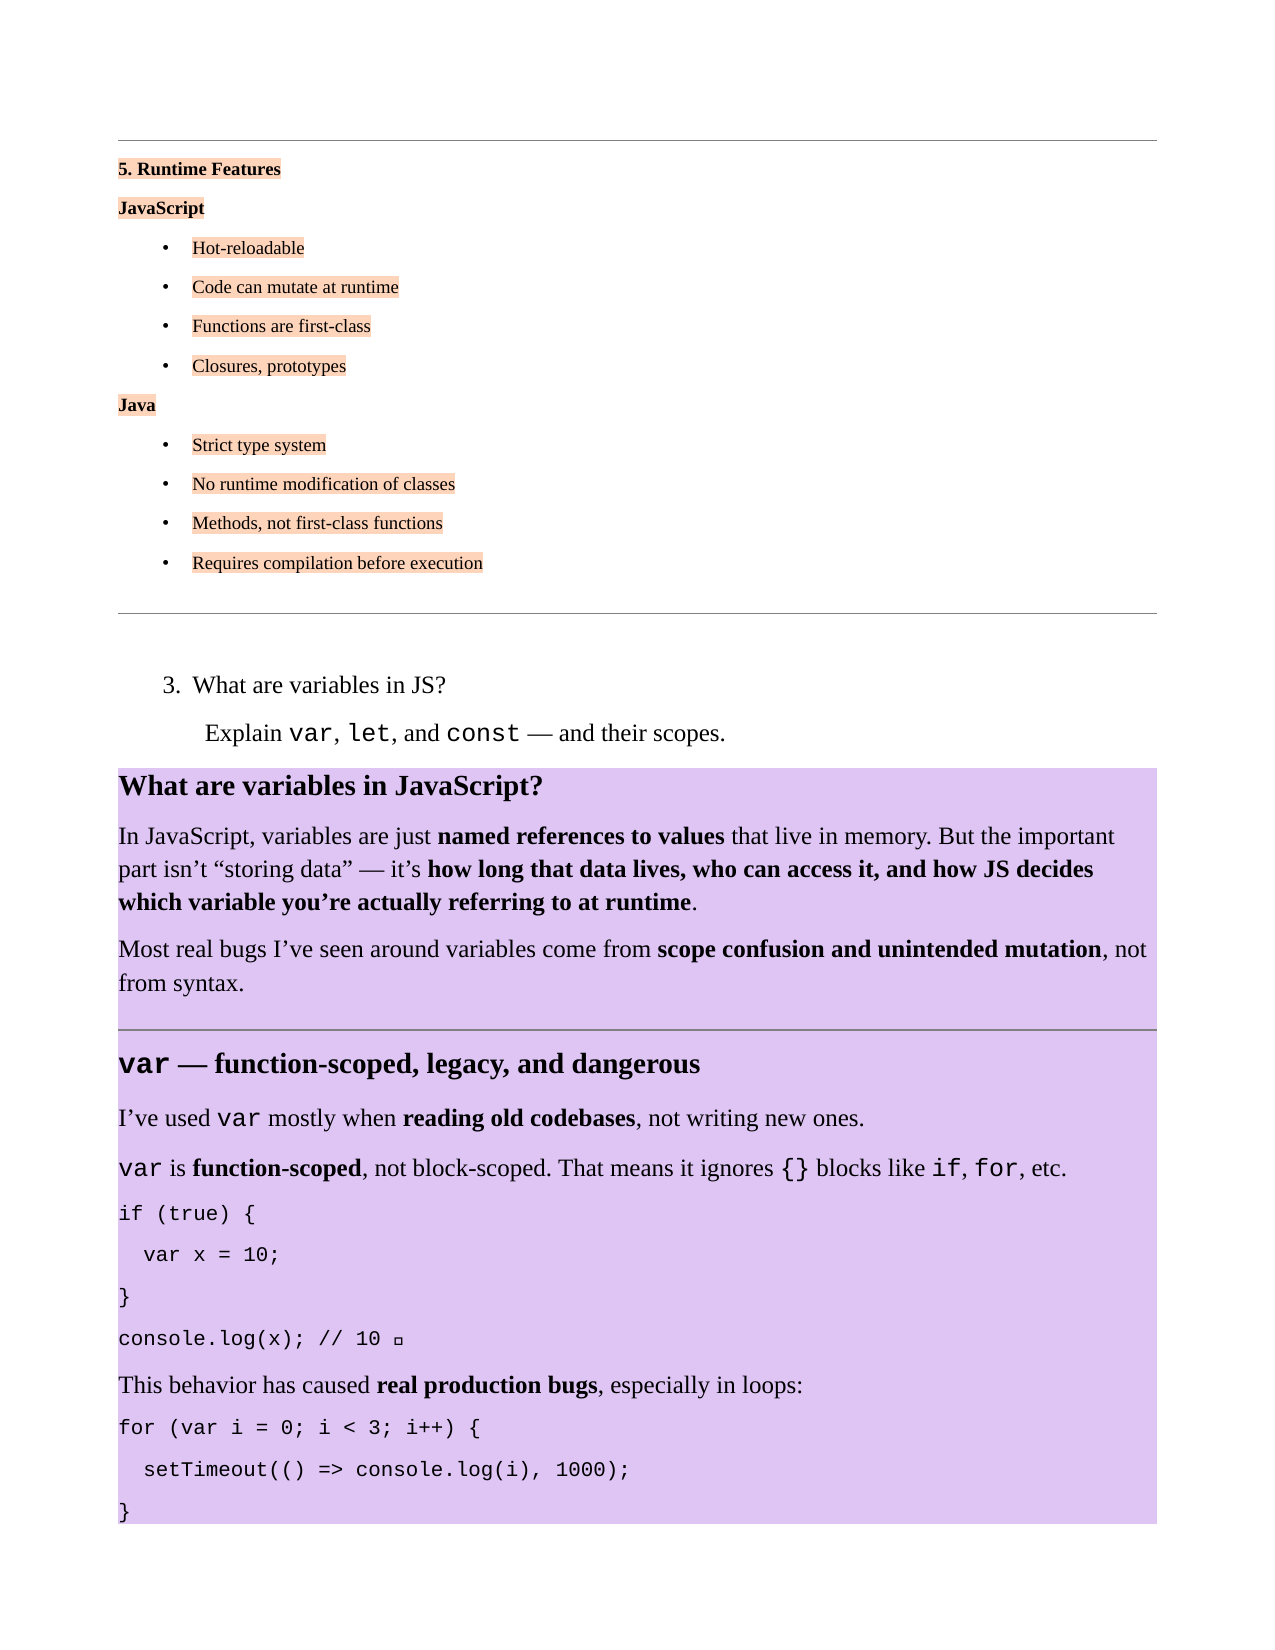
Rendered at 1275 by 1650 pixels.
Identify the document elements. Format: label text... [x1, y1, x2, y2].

list What are variables in JS? [162, 670, 1157, 699]
text var is function-scoped, not block-scoped. That means it ignores {} blocks like if, for, etc. [118, 1153, 1157, 1183]
text for (var i = 0; i < 3; i++) { [118, 1417, 1157, 1441]
text if (true) { [118, 1203, 1157, 1226]
list Strict type system [162, 433, 1157, 455]
text I’ve used var mostly when reading old codebases, not writing new ones. [118, 1103, 1157, 1133]
list Code can mutate at runtime [162, 276, 1157, 298]
text } [118, 1501, 1157, 1524]
text var x = 10; [118, 1244, 1157, 1268]
text This behavior has caused real production bugs, especially in loops: [118, 1370, 1157, 1398]
text Most real bugs I’ve seen around variables come from scope confusion and unintended mutation, not from syntax. [118, 934, 1157, 996]
list Requires compilation before execution [162, 552, 1157, 573]
text console.log(x); // 10 😬 [118, 1328, 1157, 1352]
subtitle JavaScript [118, 197, 1157, 219]
list No runtime modification of classes [162, 473, 1157, 494]
subtitle var — function-scoped, legacy, and dangerous [118, 1047, 1157, 1083]
text } [118, 1286, 1157, 1310]
list Methods, not first-class functions [162, 512, 1157, 534]
subtitle What are variables in JavaScript? [118, 768, 1157, 801]
list Closures, prototypes [162, 355, 1157, 376]
subtitle 5. Runtime Features [118, 158, 1157, 179]
text setTimeout(() => console.log(i), 1000); [118, 1459, 1157, 1483]
subtitle Java [118, 394, 1157, 416]
text In JavaScript, variables are just named references to values that live in memory. But the important part isn’t “storing data” — it’s how long that data lives, who can access it, and how JS decides which variable you’re actually referring to at runtime. [118, 821, 1157, 916]
list Hot-reloadable [162, 237, 1157, 258]
list Explain var, let, and const — and their scopes. [162, 718, 1157, 749]
list Functions are first-class [162, 315, 1157, 337]
